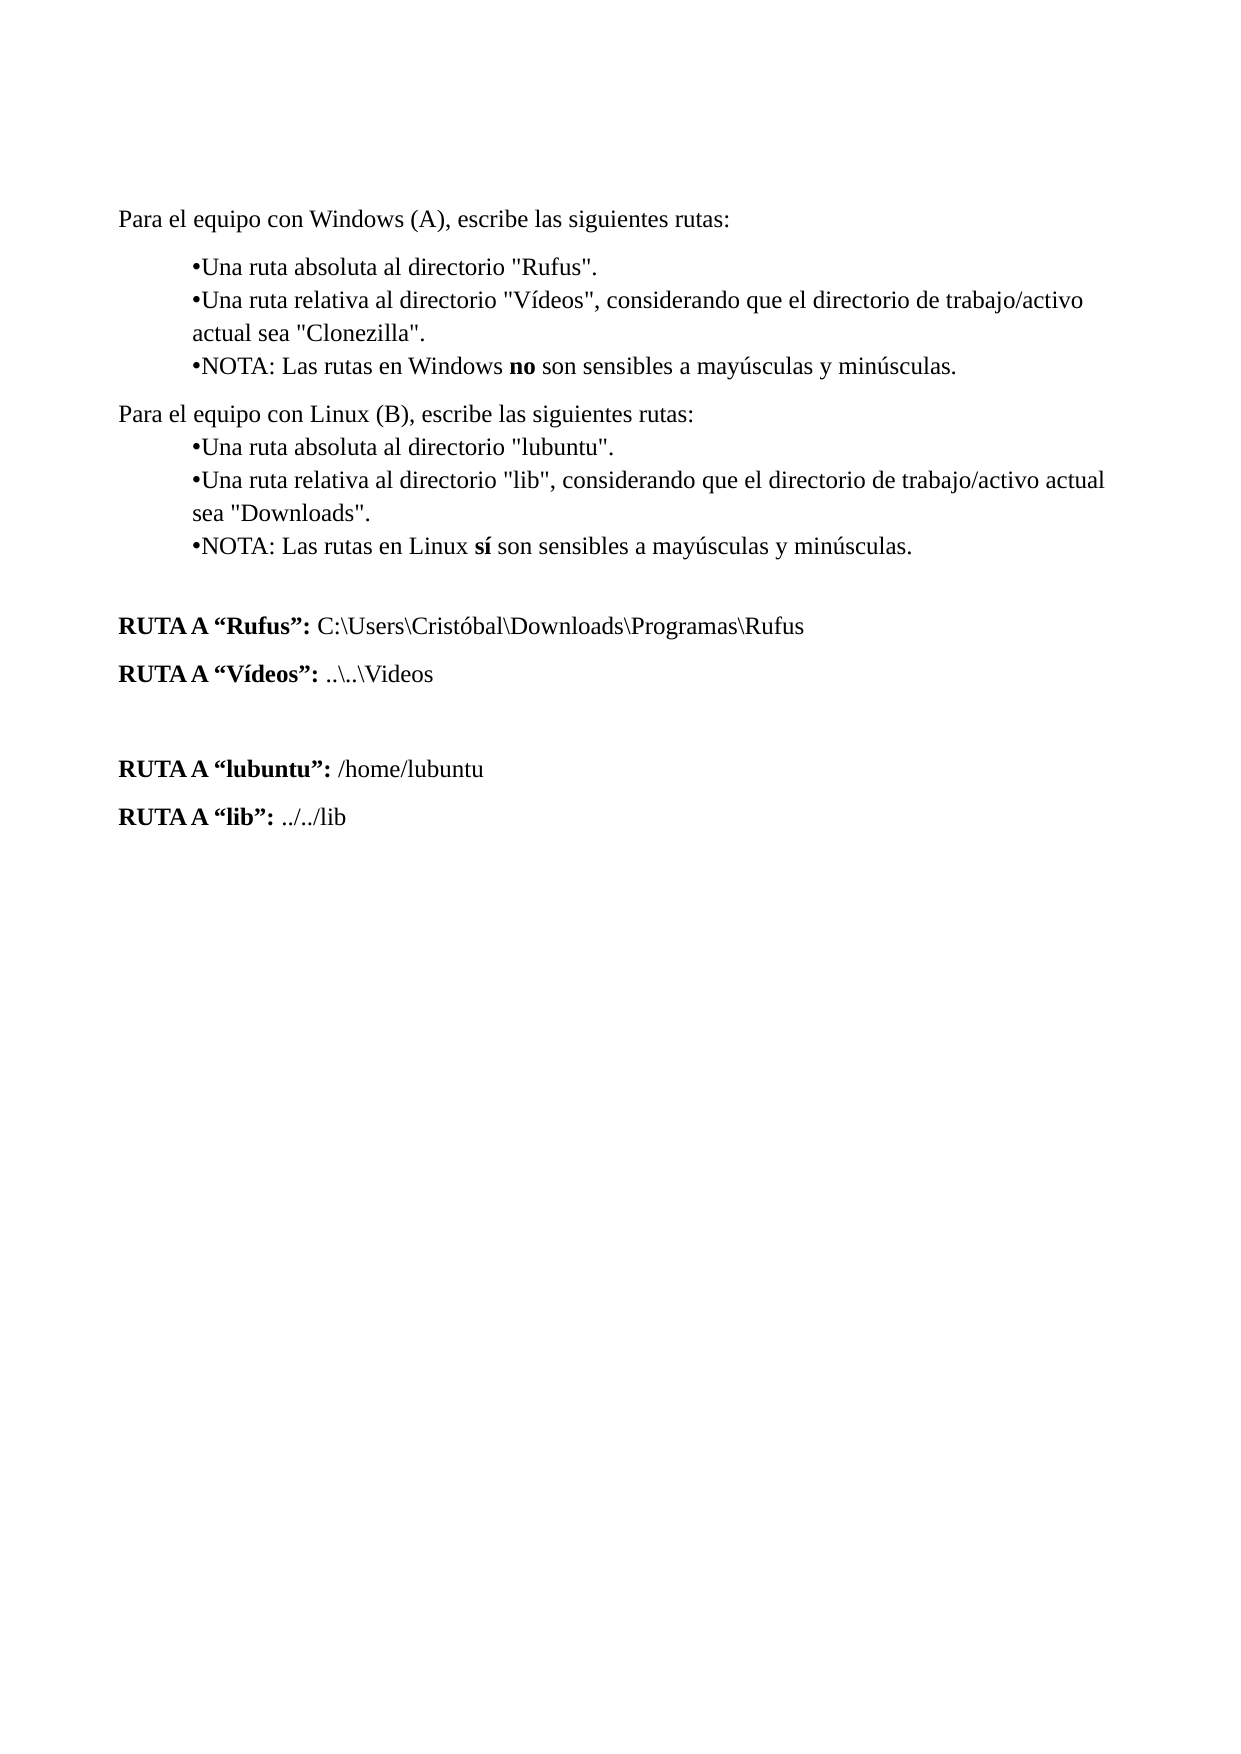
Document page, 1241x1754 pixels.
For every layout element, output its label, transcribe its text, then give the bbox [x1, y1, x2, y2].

text Para el equipo con Linux (B), escribe las siguientes rutas: [118, 399, 1122, 427]
list Una ruta absoluta al directorio "Rufus". [118, 252, 1122, 281]
text RUTA A “Vídeos”: ..\..\Videos [118, 659, 1122, 688]
list Una ruta absoluta al directorio "lubuntu". [118, 432, 1122, 460]
text Para el equipo con Windows (A), escribe las siguientes rutas: [118, 204, 1122, 233]
list Una ruta relativa al directorio "Vídeos", considerando que el directorio de trabajo/activo actual sea "Clonezilla". [118, 285, 1122, 347]
text RUTA A “Rufus”: C:\Users\Cristóbal\Downloads\Programas\Rufus [118, 578, 1122, 640]
list NOTA: Las rutas en Linux sí son sensibles a mayúsculas y minúsculas. [118, 531, 1122, 559]
text RUTA A “lib”: ../../lib [118, 802, 1122, 831]
text RUTA A “lubuntu”: /home/lubuntu [118, 754, 1122, 783]
list Una ruta relativa al directorio "lib", considerando que el directorio de trabajo/activo actual sea "Downloads". [118, 465, 1122, 526]
list NOTA: Las rutas en Windows no son sensibles a mayúsculas y minúsculas. [118, 351, 1122, 380]
